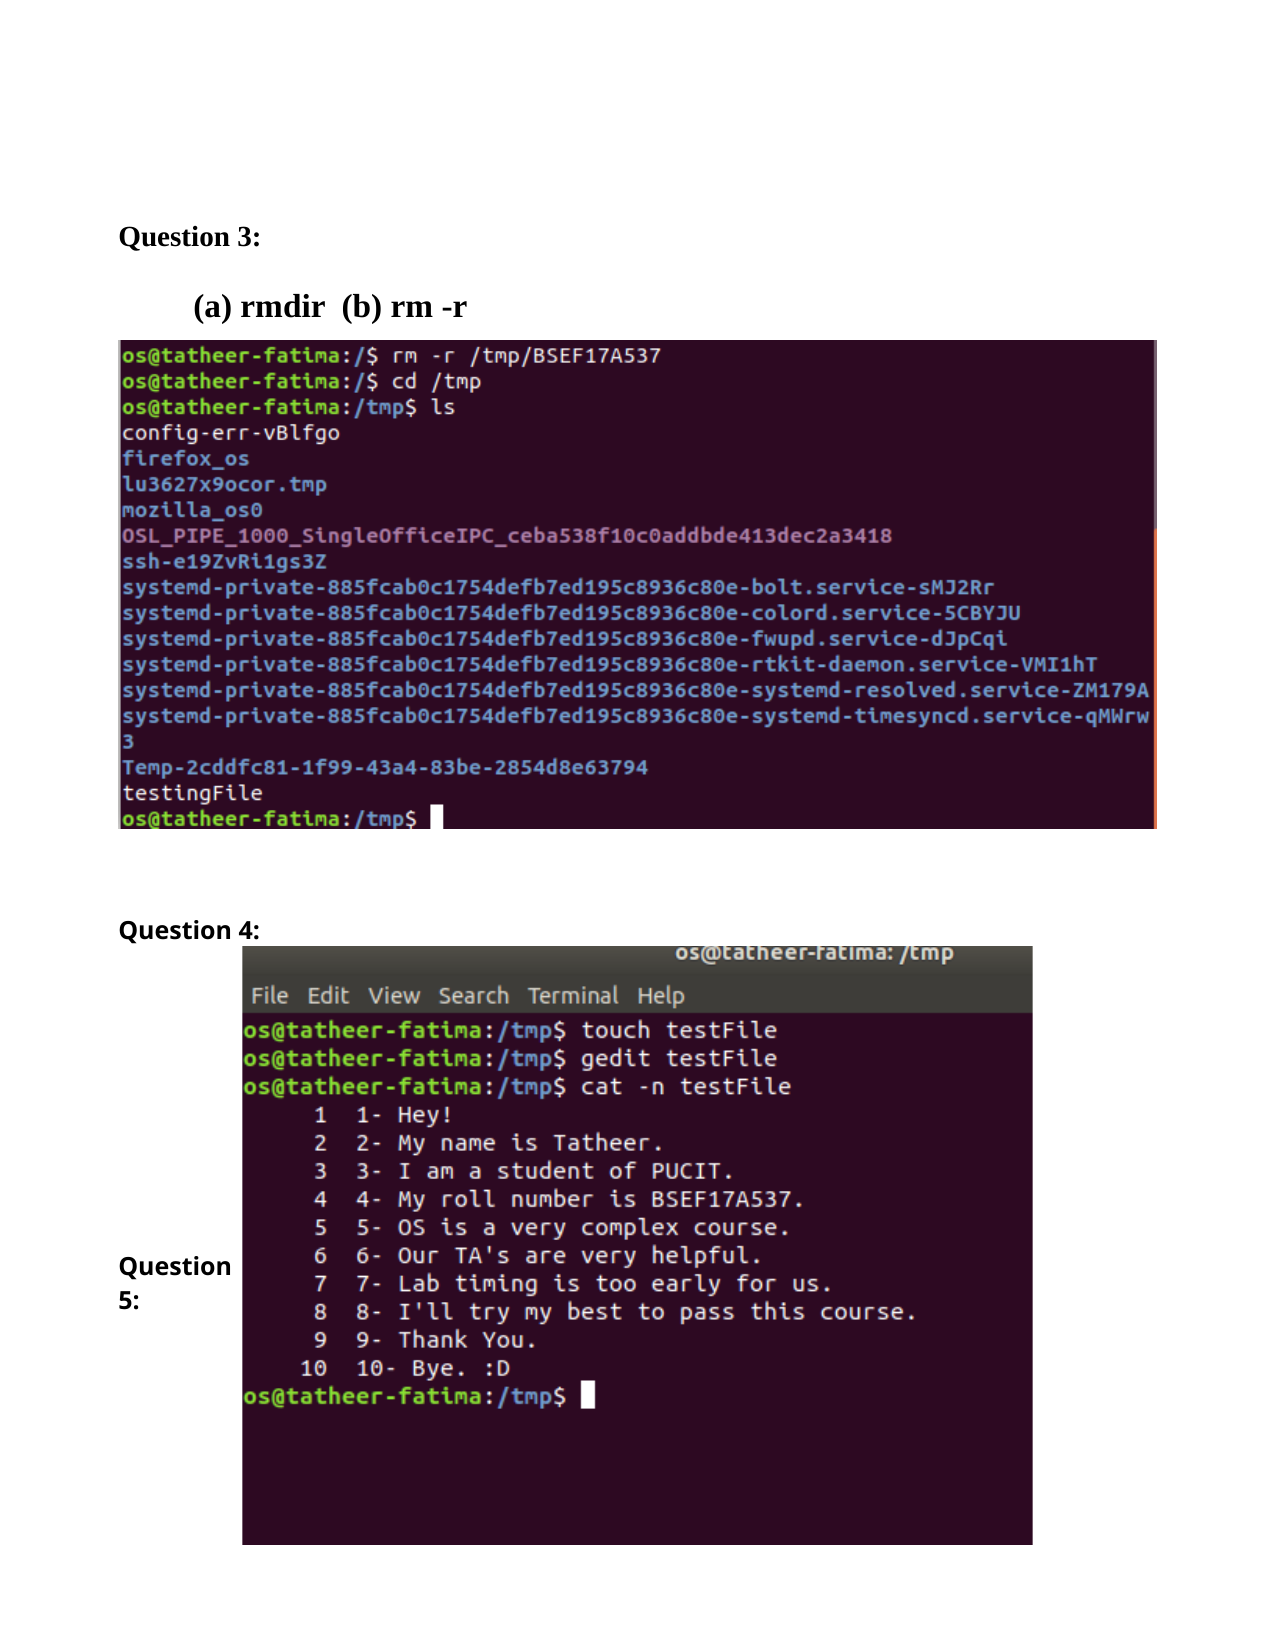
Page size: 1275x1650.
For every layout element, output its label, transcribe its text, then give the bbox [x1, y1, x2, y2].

text [1033, 1248, 1157, 1317]
list (a) rmdir (b) rm -r [193, 286, 1157, 324]
text Question 4: [118, 912, 1157, 947]
picture [242, 946, 1033, 1545]
text Question 3: [118, 219, 1157, 252]
picture [118, 340, 1157, 829]
text Question 5: [118, 1248, 242, 1317]
